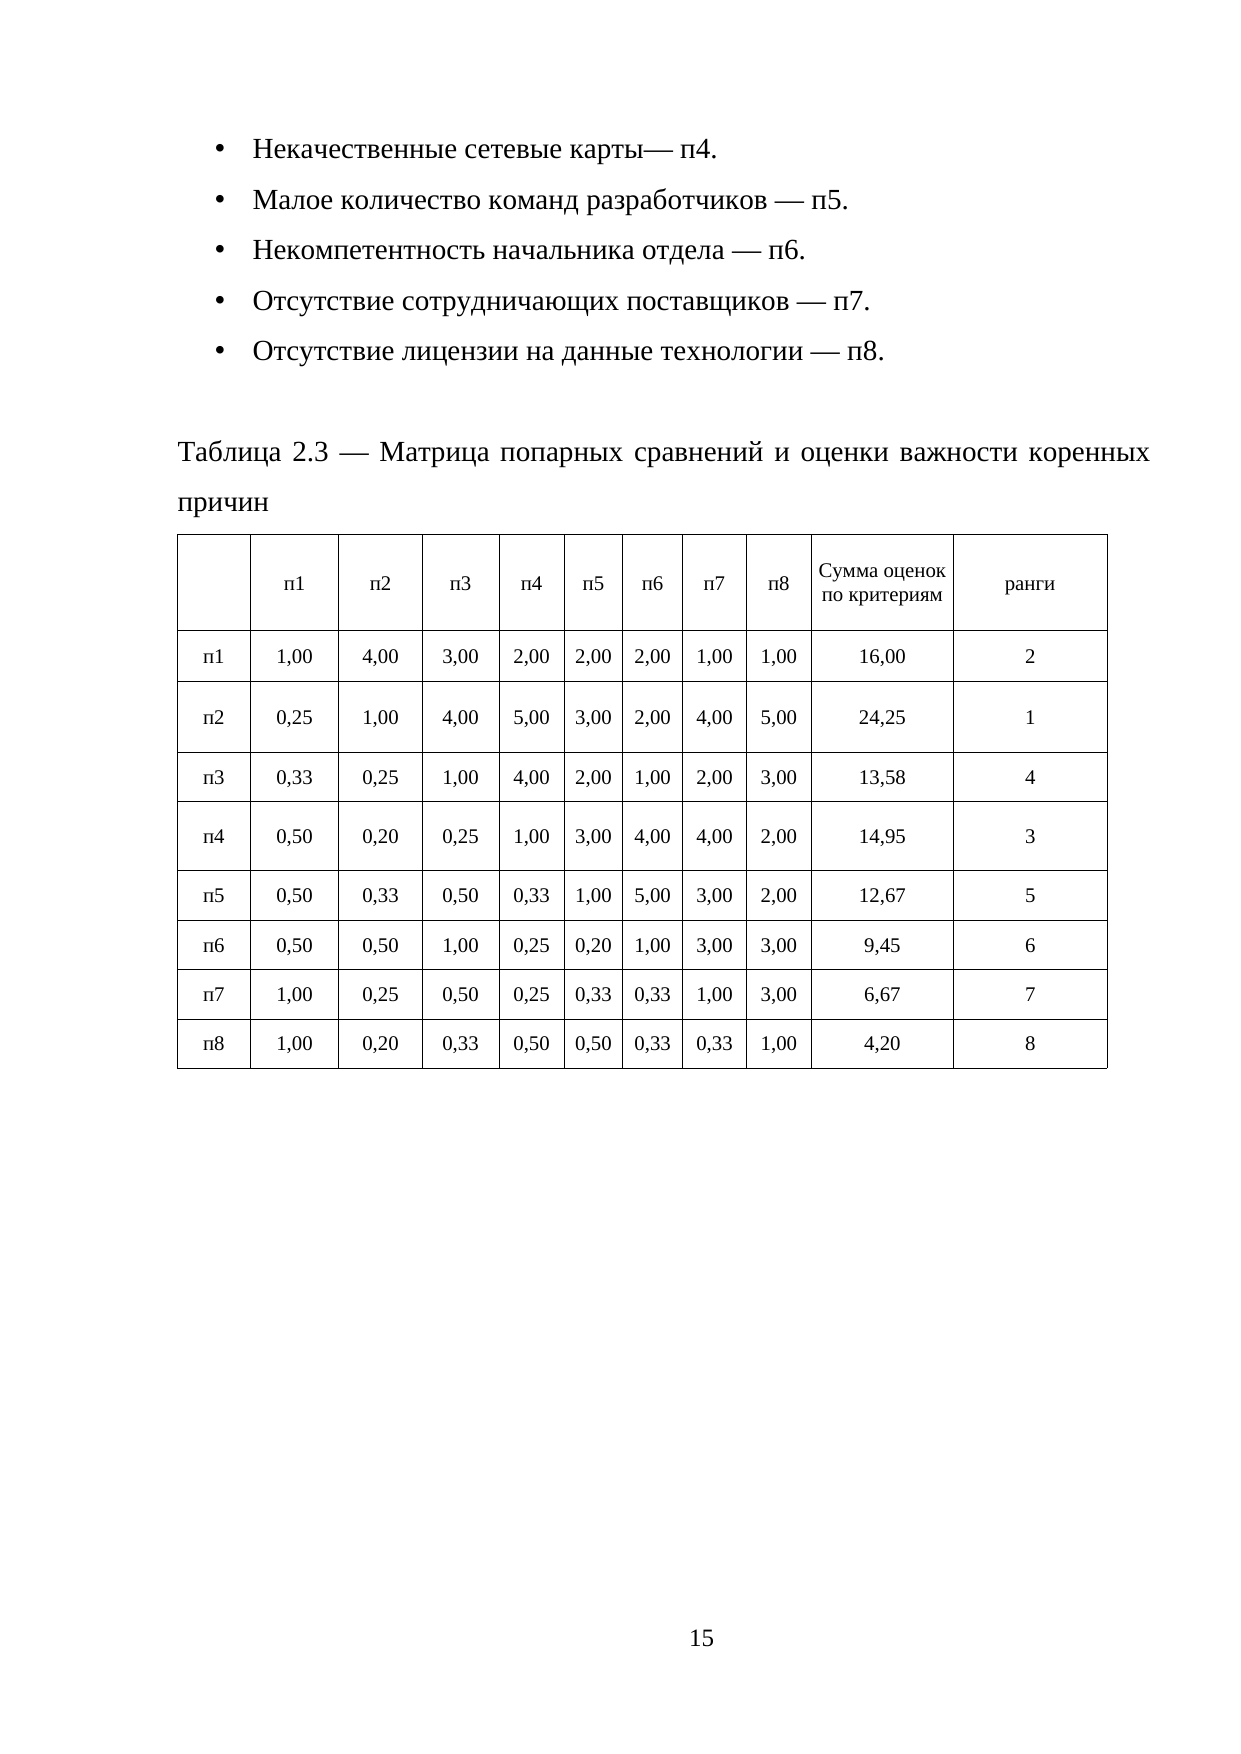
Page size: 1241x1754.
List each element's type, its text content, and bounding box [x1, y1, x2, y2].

table_cell 6 [954, 921, 1107, 969]
table_cell 1,00 [339, 682, 422, 752]
table_header Сумма оценок по критериям [812, 535, 953, 630]
table_cell 2,00 [683, 753, 746, 801]
list Отсутствие лицензии на данные технологии — п8. [215, 333, 1152, 367]
table_cell 1,00 [251, 970, 338, 1018]
table_cell 4 [954, 753, 1107, 801]
table_cell 5,00 [500, 682, 564, 752]
table_cell 0,25 [339, 753, 422, 801]
table_cell 0,25 [339, 970, 422, 1018]
table_cell 1,00 [747, 631, 811, 681]
table_cell 3,00 [747, 970, 811, 1018]
table_header п2 [339, 535, 422, 630]
list Отсутствие сотрудничающих поставщиков — п7. [215, 283, 1152, 316]
table_header п4 [500, 535, 564, 630]
table_cell 0,25 [423, 802, 499, 870]
table_cell 2 [954, 631, 1107, 681]
table_cell 0,50 [423, 970, 499, 1018]
table_cell 5,00 [747, 682, 811, 752]
table_cell 4,00 [339, 631, 422, 681]
table_cell 0,25 [251, 682, 338, 752]
table_header п6 [623, 535, 682, 630]
table_cell 2,00 [565, 631, 622, 681]
table_cell 4,00 [683, 682, 746, 752]
table_cell 3,00 [423, 631, 499, 681]
table_cell 4,00 [623, 802, 682, 870]
table_cell 1,00 [423, 753, 499, 801]
table_cell 1,00 [683, 970, 746, 1018]
table_cell 3,00 [565, 682, 622, 752]
table_cell 1,00 [623, 753, 682, 801]
table_cell 14,95 [812, 802, 953, 870]
table_cell 2,00 [747, 871, 811, 920]
table_cell 2,00 [500, 631, 564, 681]
table_cell 2,00 [623, 631, 682, 681]
table_cell п6 [178, 921, 250, 969]
table_cell 5 [954, 871, 1107, 920]
table_cell п7 [178, 970, 250, 1018]
table_cell 4,00 [683, 802, 746, 870]
list Малое количество команд разработчиков — п5. [215, 182, 1152, 215]
table_cell 0,20 [339, 802, 422, 870]
table_cell 0,33 [500, 871, 564, 920]
table_cell 0,50 [339, 921, 422, 969]
table_cell 2,00 [623, 682, 682, 752]
table_cell 3 [954, 802, 1107, 870]
table_cell 0,25 [500, 921, 564, 969]
table_cell 1,00 [251, 1020, 338, 1068]
table_cell п2 [178, 682, 250, 752]
table_cell 0,20 [339, 1020, 422, 1068]
table_header п8 [747, 535, 811, 630]
table_cell 5,00 [623, 871, 682, 920]
table_cell 2,00 [747, 802, 811, 870]
table_cell 1,00 [683, 631, 746, 681]
table_cell 0,33 [565, 970, 622, 1018]
table_cell п5 [178, 871, 250, 920]
table_cell 3,00 [747, 921, 811, 969]
table_cell 8 [954, 1020, 1107, 1068]
table_cell 1,00 [500, 802, 564, 870]
table_cell 0,50 [565, 1020, 622, 1068]
list Некачественные сетевые карты— п4. [215, 131, 1152, 165]
table_cell 1,00 [251, 631, 338, 681]
table_cell п8 [178, 1020, 250, 1068]
table_cell 0,50 [500, 1020, 564, 1068]
table_cell 0,33 [423, 1020, 499, 1068]
table_cell 0,33 [339, 871, 422, 920]
table_cell 1 [954, 682, 1107, 752]
table_cell п1 [178, 631, 250, 681]
table_cell 0,25 [500, 970, 564, 1018]
table_cell 6,67 [812, 970, 953, 1018]
table_cell 4,00 [500, 753, 564, 801]
table_cell 9,45 [812, 921, 953, 969]
table_cell 3,00 [683, 921, 746, 969]
table_cell 0,50 [251, 921, 338, 969]
table_cell 0,33 [683, 1020, 746, 1068]
table_header п3 [423, 535, 499, 630]
table_cell 24,25 [812, 682, 953, 752]
table_cell 0,33 [623, 970, 682, 1018]
table_cell 1,00 [423, 921, 499, 969]
table_cell 12,67 [812, 871, 953, 920]
table_cell 16,00 [812, 631, 953, 681]
table_header [178, 535, 250, 630]
table_cell 4,00 [423, 682, 499, 752]
table_header п1 [251, 535, 338, 630]
list Некомпетентность начальника отдела — п6. [215, 232, 1152, 266]
table_cell 0,50 [251, 871, 338, 920]
table_header п5 [565, 535, 622, 630]
table_header п7 [683, 535, 746, 630]
table_cell п4 [178, 802, 250, 870]
table_cell 1,00 [747, 1020, 811, 1068]
table_cell 0,50 [251, 802, 338, 870]
table_cell 2,00 [565, 753, 622, 801]
table_cell 1,00 [623, 921, 682, 969]
table_cell 0,33 [623, 1020, 682, 1068]
table_cell 3,00 [747, 753, 811, 801]
table_cell 1,00 [565, 871, 622, 920]
table_cell 4,20 [812, 1020, 953, 1068]
table_cell 13,58 [812, 753, 953, 801]
text Таблица 2.3 — Матрица попарных сравнений и оценки важности коренных причин [177, 434, 1152, 518]
table_cell п3 [178, 753, 250, 801]
table_cell 7 [954, 970, 1107, 1018]
table_header ранги [954, 535, 1107, 630]
table_cell 3,00 [565, 802, 622, 870]
table_cell 0,50 [423, 871, 499, 920]
table_cell 3,00 [683, 871, 746, 920]
table_cell 0,33 [251, 753, 338, 801]
table_cell 0,20 [565, 921, 622, 969]
